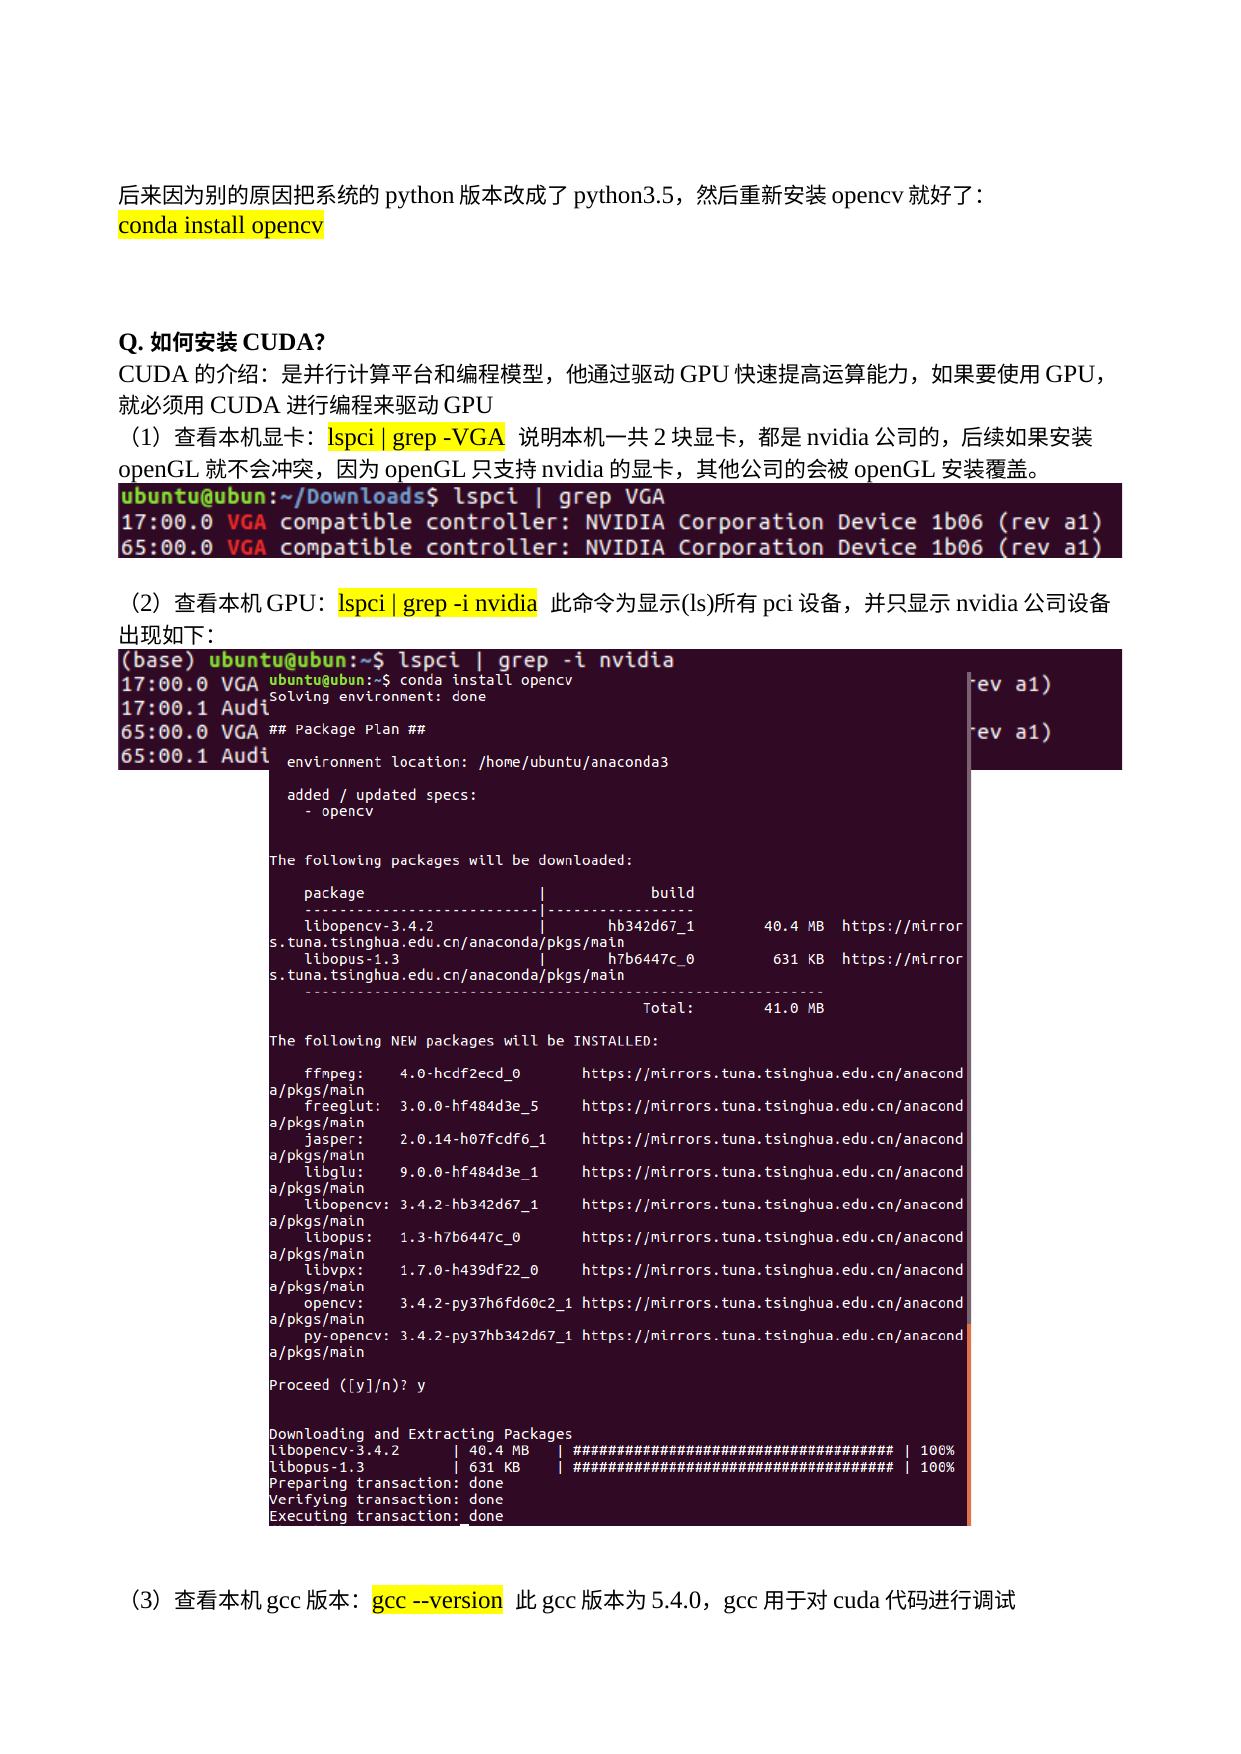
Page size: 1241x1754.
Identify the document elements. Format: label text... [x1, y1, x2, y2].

text （2）查看本机GPU：lspci | grep -i nvidia 此命令为显示(ls)所有pci设备，并只显示nvidia公司设备 [118, 586, 1122, 618]
text （3）查看本机gcc版本：gcc --version 此gcc版本为5.4.0，gcc用于对cuda代码进行调试 [118, 1583, 1122, 1615]
text （1）查看本机显卡：lspci | grep -VGA 说明本机一共2块显卡，都是nvidia公司的，后续如果安装openGL就不会冲突，因为openGL只支持nvidia的显卡，其他公司的会被openGL安装覆盖。 [118, 420, 1122, 483]
text 后来因为别的原因把系统的python版本改成了python3.5，然后重新安装opencv就好了： [118, 178, 1122, 210]
text conda install opencv [118, 210, 1122, 239]
picture [118, 483, 1123, 558]
text CUDA的介绍：是并行计算平台和编程模型，他通过驱动GPU快速提高运算能力，如果要使用GPU，就必须用CUDA进行编程来驱动GPU [118, 357, 1122, 420]
picture [118, 649, 1123, 1526]
text Q. 如何安装CUDA？ [118, 325, 1122, 357]
text 出现如下： [118, 618, 1122, 649]
